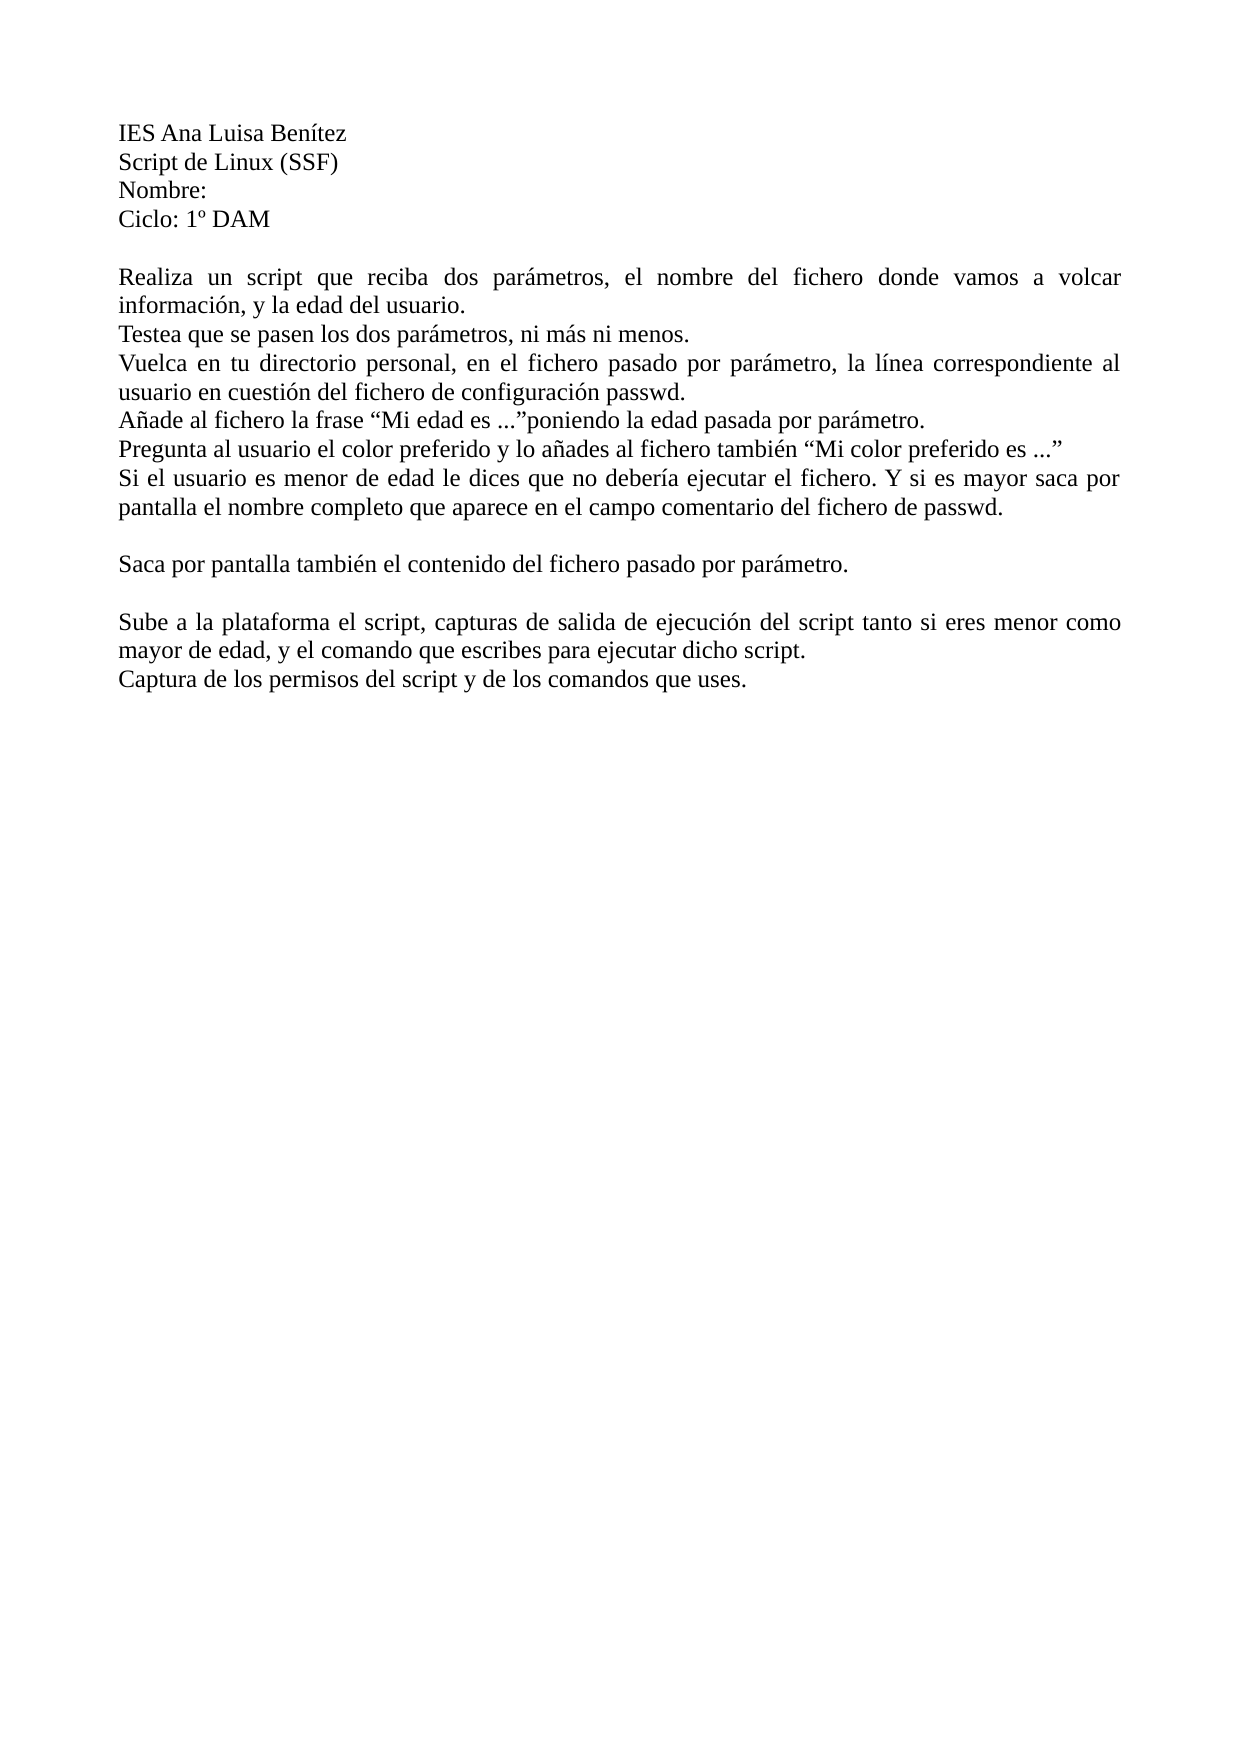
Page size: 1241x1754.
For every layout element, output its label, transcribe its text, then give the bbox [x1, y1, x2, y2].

text Nombre: [118, 176, 1122, 204]
text Añade al fichero la frase “Mi edad es ...”poniendo la edad pasada por parámetro. [118, 406, 1122, 434]
text IES Ana Luisa Benítez [118, 118, 1122, 147]
text Pregunta al usuario el color preferido y lo añades al fichero también “Mi color preferido es ...” [118, 434, 1122, 463]
text Script de Linux (SSF) [118, 147, 1122, 176]
text Sube a la plataforma el script, capturas de salida de ejecución del script tanto si eres menor como mayor de edad, y el comando que escribes para ejecutar dicho script. [118, 607, 1122, 664]
text Ciclo: 1º DAM [118, 204, 1122, 233]
text Testea que se pasen los dos parámetros, ni más ni menos. [118, 319, 1122, 348]
text Si el usuario es menor de edad le dices que no debería ejecutar el fichero. Y si es mayor saca por pantalla el nombre completo que aparece en el campo comentario del fichero de passwd. [118, 463, 1122, 521]
text Realiza un script que reciba dos parámetros, el nombre del fichero donde vamos a volcar información, y la edad del usuario. [118, 262, 1122, 319]
text Captura de los permisos del script y de los comandos que uses. [118, 664, 1122, 693]
text Vuelca en tu directorio personal, en el fichero pasado por parámetro, la línea correspondiente al usuario en cuestión del fichero de configuración passwd. [118, 348, 1122, 406]
text Saca por pantalla también el contenido del fichero pasado por parámetro. [118, 549, 1122, 578]
